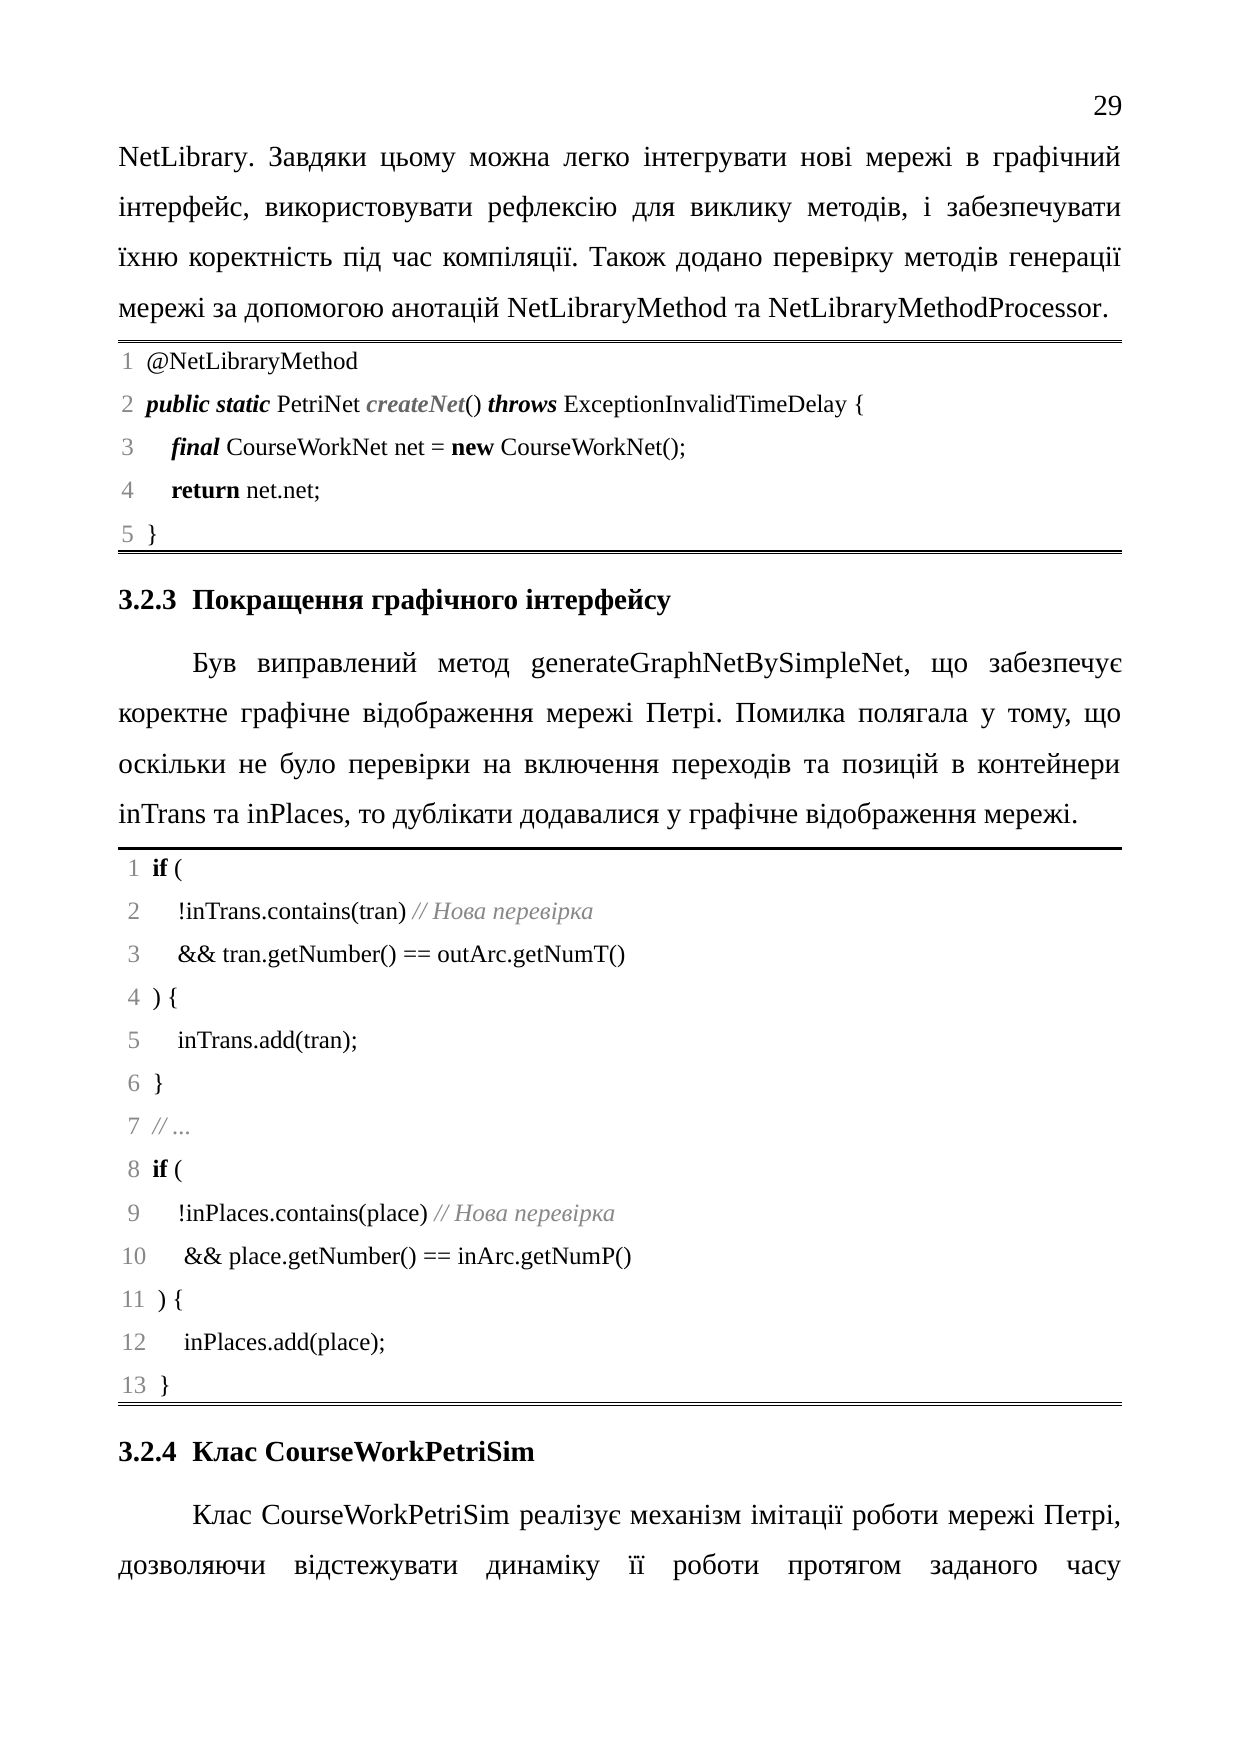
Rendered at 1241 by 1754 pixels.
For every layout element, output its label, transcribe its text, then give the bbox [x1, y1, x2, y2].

text 12 inPlaces.add(place); [118, 1321, 1122, 1356]
text Клас CourseWorkPetriSim реалізує механізм імітації роботи мережі Петрі, дозволяючи відстежувати динаміку її роботи протягом заданого часу [118, 1497, 1122, 1581]
text 4 ) { [118, 976, 1122, 1011]
text Був виправлений метод generateGraphNetBySimpleNet, що забезпечує коректне графічне відображення мережі Петрі. Помилка полягала у тому, що оскільки не було перевірки на включення переходів та позицій в контейнери inTrans та inPlaces, то дублікати додавалися у графічне відображення мережі. [118, 645, 1122, 830]
subtitle Клас CourseWorkPetriSim [118, 1434, 1122, 1468]
text 9 !inPlaces.contains(place) // Нова перевірка [118, 1192, 1122, 1226]
text 3 && tran.getNumber() == outArc.getNumT() [118, 933, 1122, 968]
subtitle Покращення графічного інтерфейсу [118, 582, 1122, 616]
text 2 !inTrans.contains(tran) // Нова перевірка [118, 890, 1122, 924]
text 1 if ( [118, 850, 1122, 881]
text 3 final CourseWorkNet net = new CourseWorkNet(); [118, 426, 1122, 461]
text 11 ) { [118, 1278, 1122, 1313]
text NetLibrary. Завдяки цьому можна легко інтегрувати нові мережі в графічний інтерфейс, використовувати рефлексію для виклику методів, і забезпечувати їхню коректність під час компіляції. Також додано перевірку методів генерації мережі за допомогою анотацій NetLibraryMethod та NetLibraryMethodProcessor. [118, 139, 1122, 323]
text 5 } [118, 512, 1122, 550]
text 13 } [118, 1364, 1122, 1402]
text 8 if ( [118, 1148, 1122, 1183]
text 5 inTrans.add(tran); [118, 1019, 1122, 1054]
text 7 // ... [118, 1105, 1122, 1140]
text 10 && place.getNumber() == inArc.getNumP() [118, 1235, 1122, 1269]
text 2 public static PetriNet createNet() throws ExceptionInvalidTimeDelay { [118, 383, 1122, 418]
text 1 @NetLibraryMethod [118, 343, 1122, 375]
text 4 return net.net; [118, 469, 1122, 504]
text 6 } [118, 1062, 1122, 1097]
